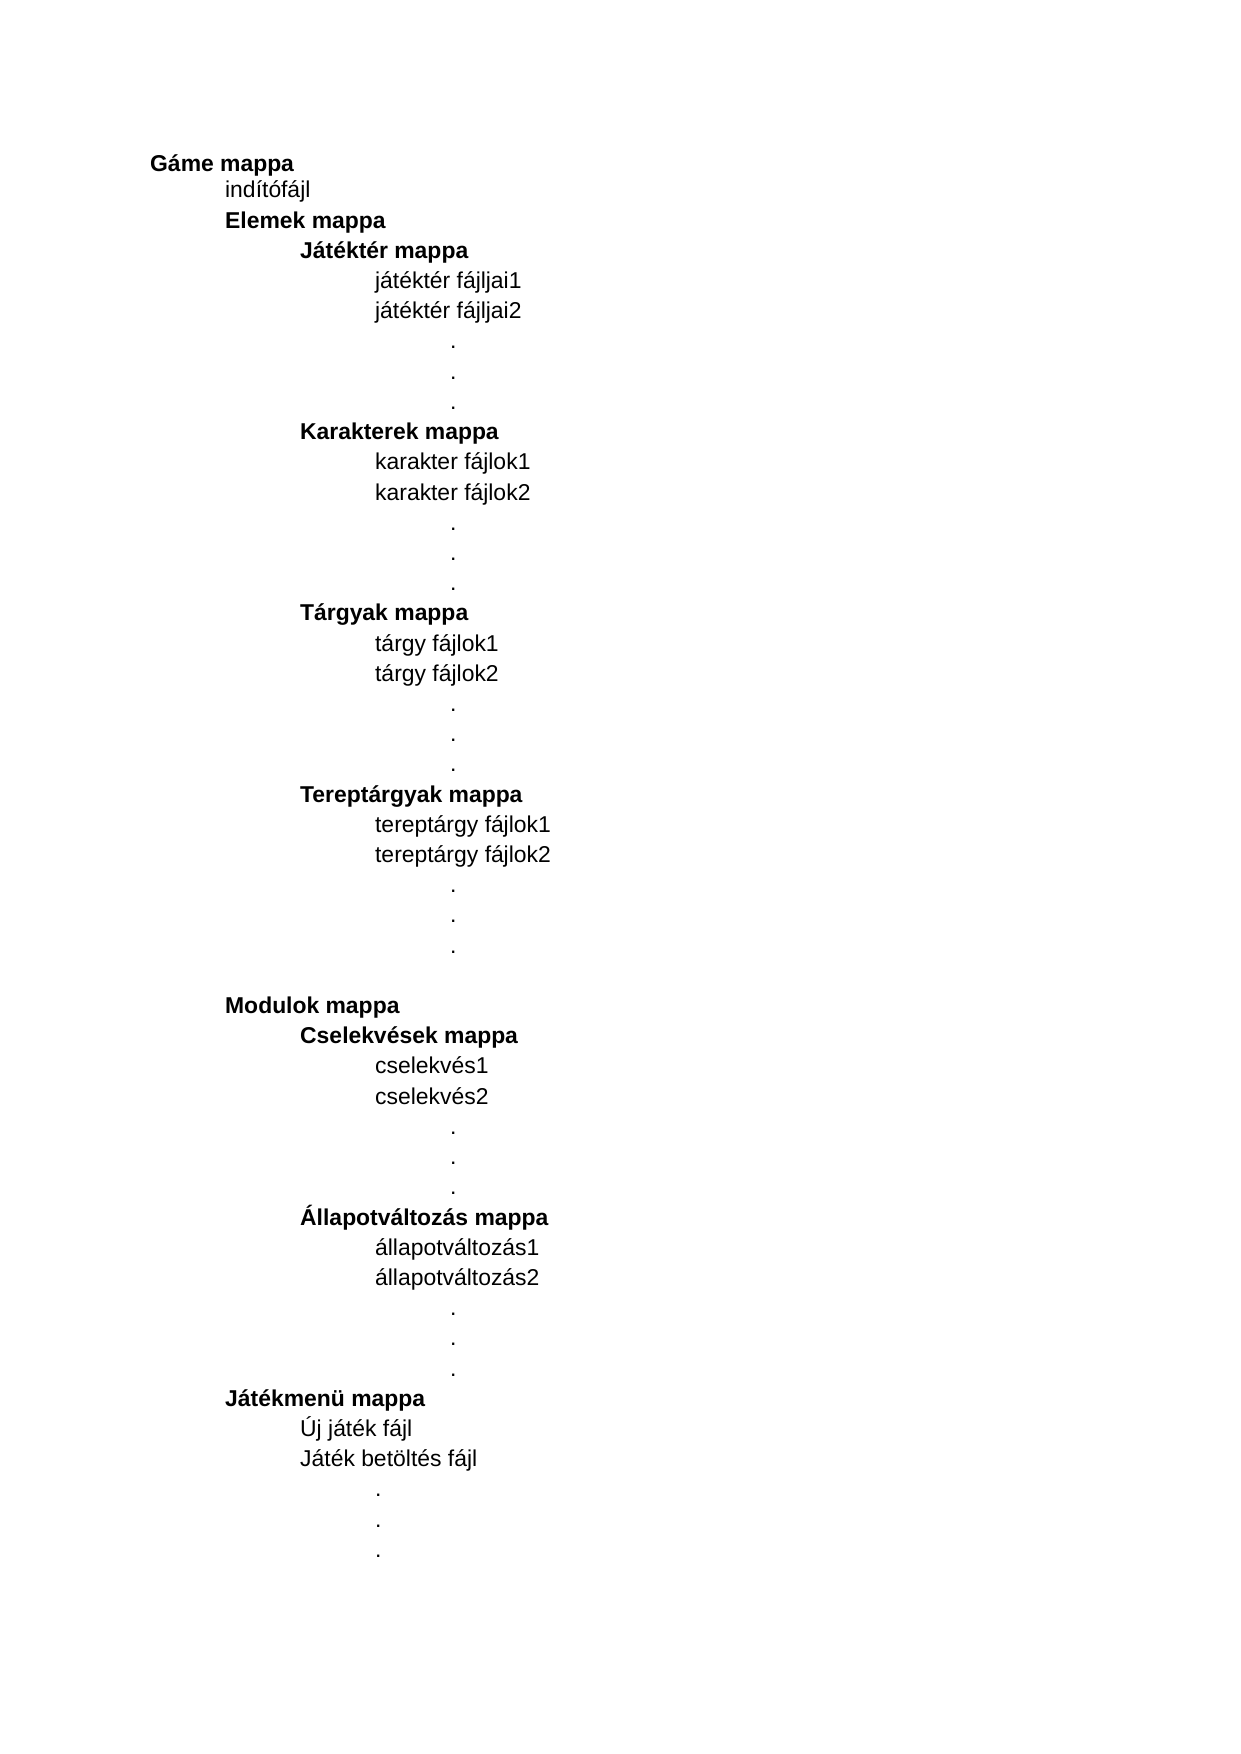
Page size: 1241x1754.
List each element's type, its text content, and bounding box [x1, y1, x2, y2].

text . [150, 569, 1090, 595]
text tereptárgy fájlok1 [150, 811, 1090, 837]
subtitle Gáme mappa [150, 150, 1090, 176]
text . [150, 1294, 1090, 1320]
text Állapotváltozás mappa [150, 1203, 1090, 1230]
text . [150, 690, 1090, 716]
text . [150, 1536, 1090, 1562]
text Tárgyak mappa [150, 599, 1090, 626]
text tereptárgy fájlok2 [150, 841, 1090, 867]
text . [150, 1506, 1090, 1532]
text Új játék fájl [150, 1415, 1090, 1441]
text Elemek mappa [150, 207, 1090, 233]
text . [150, 1113, 1090, 1139]
text Modulok mappa [150, 992, 1090, 1018]
text indítófájl [150, 176, 1090, 203]
text . [150, 327, 1090, 354]
text cselekvés1 [150, 1052, 1090, 1079]
text . [150, 1173, 1090, 1199]
text . [150, 871, 1090, 897]
text állapotváltozás1 [150, 1234, 1090, 1260]
text karakter fájlok1 [150, 448, 1090, 474]
text . [150, 388, 1090, 414]
text . [150, 750, 1090, 777]
text tárgy fájlok2 [150, 660, 1090, 686]
text . [150, 901, 1090, 928]
text Játéktér mappa [150, 237, 1090, 263]
text . [150, 932, 1090, 958]
text állapotváltozás2 [150, 1264, 1090, 1290]
text Cselekvések mappa [150, 1022, 1090, 1048]
text . [150, 509, 1090, 535]
text Játék betöltés fájl [150, 1445, 1090, 1471]
text . [150, 720, 1090, 746]
text karakter fájlok2 [150, 478, 1090, 505]
text cselekvés2 [150, 1083, 1090, 1109]
text . [150, 539, 1090, 565]
text Karakterek mappa [150, 418, 1090, 444]
text . [150, 1475, 1090, 1502]
text tárgy fájlok1 [150, 629, 1090, 656]
text Játékmenü mappa [150, 1385, 1090, 1411]
text . [150, 1354, 1090, 1381]
text játéktér fájljai1 [150, 267, 1090, 293]
text . [150, 1143, 1090, 1169]
text játéktér fájljai2 [150, 297, 1090, 323]
text . [150, 1324, 1090, 1351]
text . [150, 358, 1090, 384]
text Tereptárgyak mappa [150, 781, 1090, 807]
